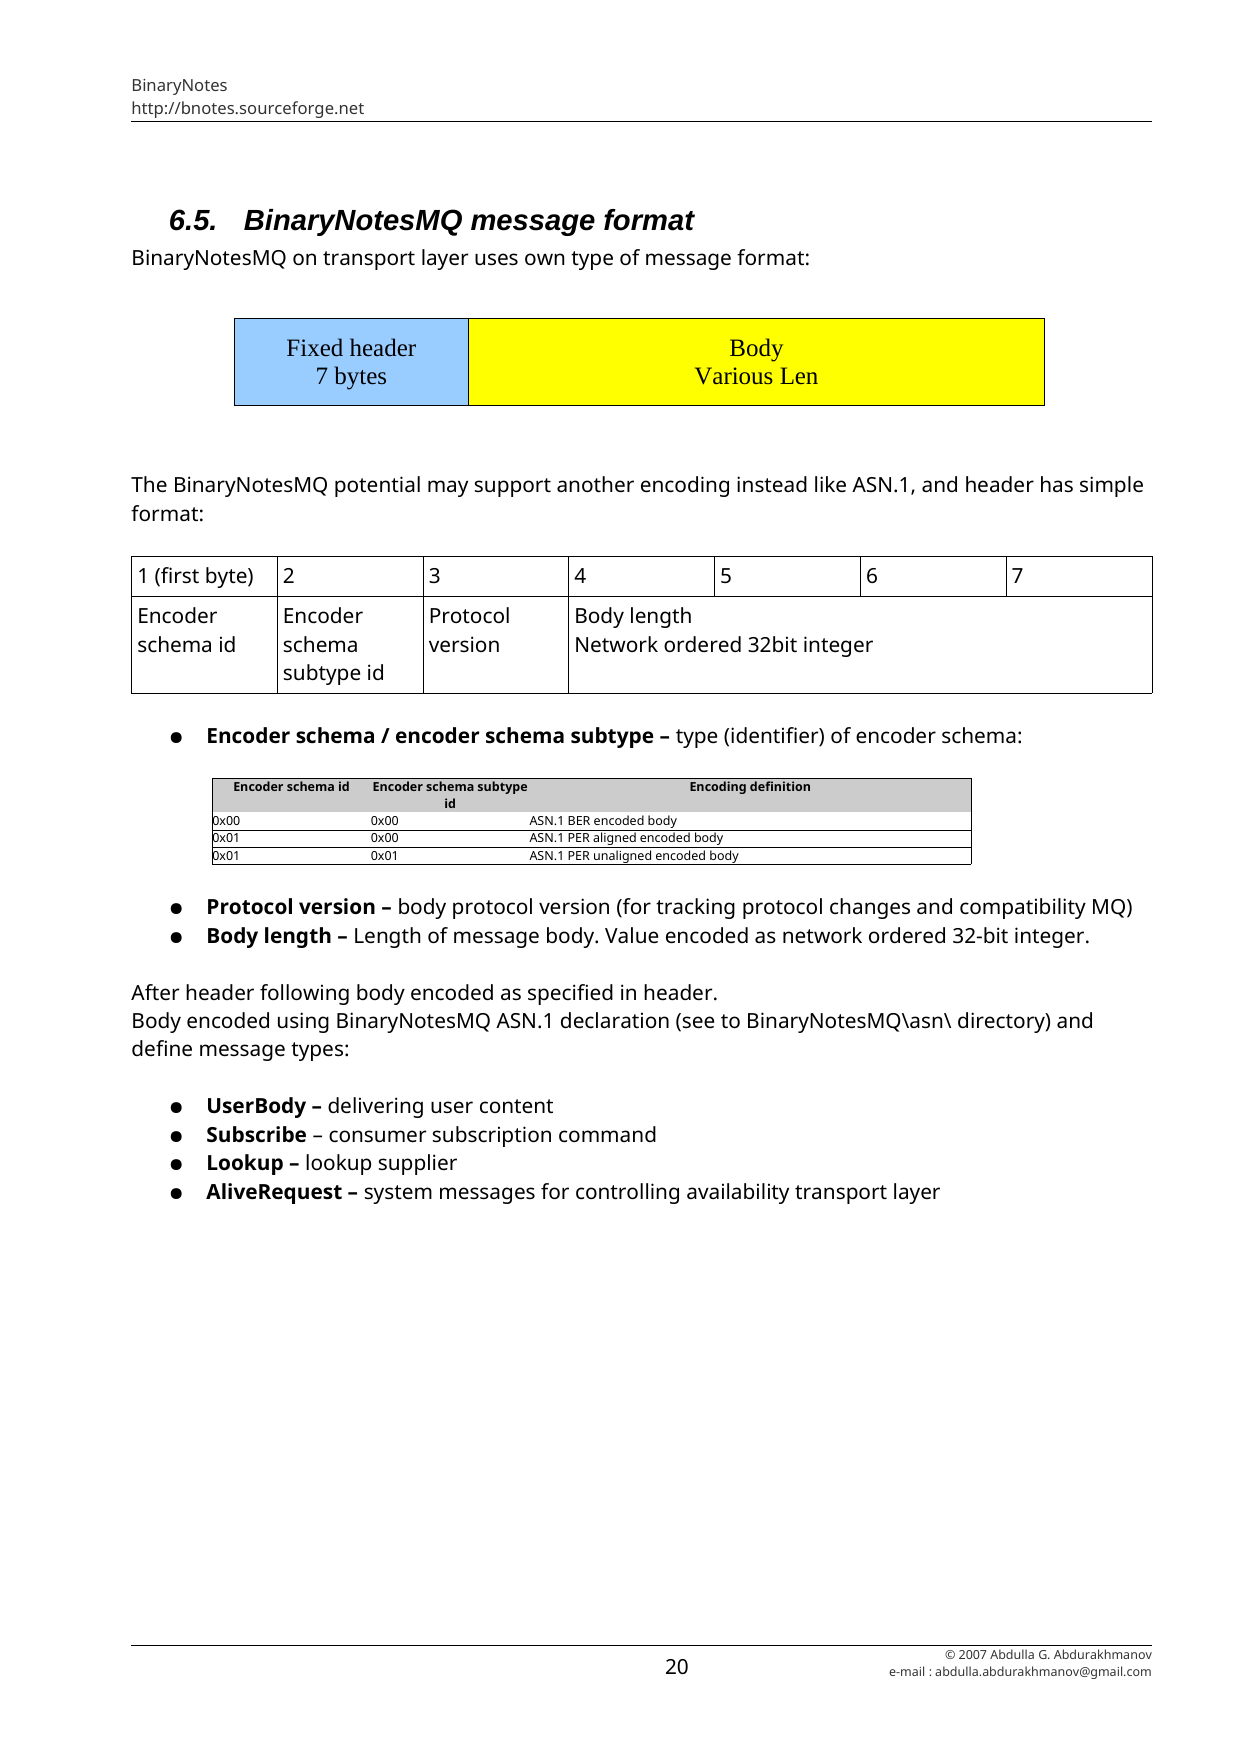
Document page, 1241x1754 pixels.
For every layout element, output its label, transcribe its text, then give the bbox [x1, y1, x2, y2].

table_header 4 [569, 557, 714, 596]
table_header Encoder schema id [213, 779, 371, 812]
list Subscribe – consumer subscription command [169, 1120, 1152, 1148]
table_header Encoding definition [529, 779, 971, 812]
table_cell ASN.1 PER aligned encoded body [529, 831, 971, 847]
list Lookup – lookup supplier [169, 1148, 1152, 1177]
text BinaryNotesMQ on transport layer uses own type of message format: [131, 243, 1152, 271]
table_header 7 [1007, 557, 1152, 596]
table_cell ASN.1 PER unaligned encoded body [529, 848, 971, 864]
list Encoder schema / encoder schema subtype – type (identifier) of encoder schema: [169, 721, 1152, 778]
text The BinaryNotesMQ potential may support another encoding instead like ASN.1, and header has simple format: [131, 471, 1152, 527]
table_header 6 [861, 557, 1006, 596]
text After header following body encoded as specified in header. [131, 978, 1152, 1006]
list AliveRequest – system messages for controlling availability transport layer [169, 1177, 1152, 1205]
table_cell Encoder schema subtype id [278, 597, 423, 693]
table_cell 0x01 [213, 831, 371, 847]
table_header 2 [278, 557, 423, 596]
list UserBody – delivering user content [169, 1091, 1152, 1120]
table_header 3 [424, 557, 568, 596]
list Body length – Length of message body. Value encoded as network ordered 32-bit integer. [169, 921, 1152, 949]
table_header 1 (first byte) [132, 557, 277, 596]
table_cell 0x00 [371, 831, 529, 847]
table_cell 0x00 [213, 813, 371, 829]
text Body encoded using BinaryNotesMQ ASN.1 declaration (see to BinaryNotesMQ\asn\ directory) and define message types: [131, 1006, 1152, 1063]
table_cell 0x01 [371, 848, 529, 864]
table_cell Protocol version [424, 597, 568, 693]
list Protocol version – body protocol version (for tracking protocol changes and compatibility MQ) [169, 892, 1152, 921]
table_header Encoder schema subtype id [371, 779, 529, 812]
table_cell 0x00 [371, 813, 529, 829]
table_cell ASN.1 BER encoded body [529, 813, 971, 829]
table_cell Body length Network ordered 32bit integer [569, 597, 1152, 693]
table_header 5 [715, 557, 860, 596]
table_cell Encoder schema id [132, 597, 277, 693]
table_cell 0x01 [213, 848, 371, 864]
subtitle BinaryNotesMQ message format [169, 204, 1152, 237]
